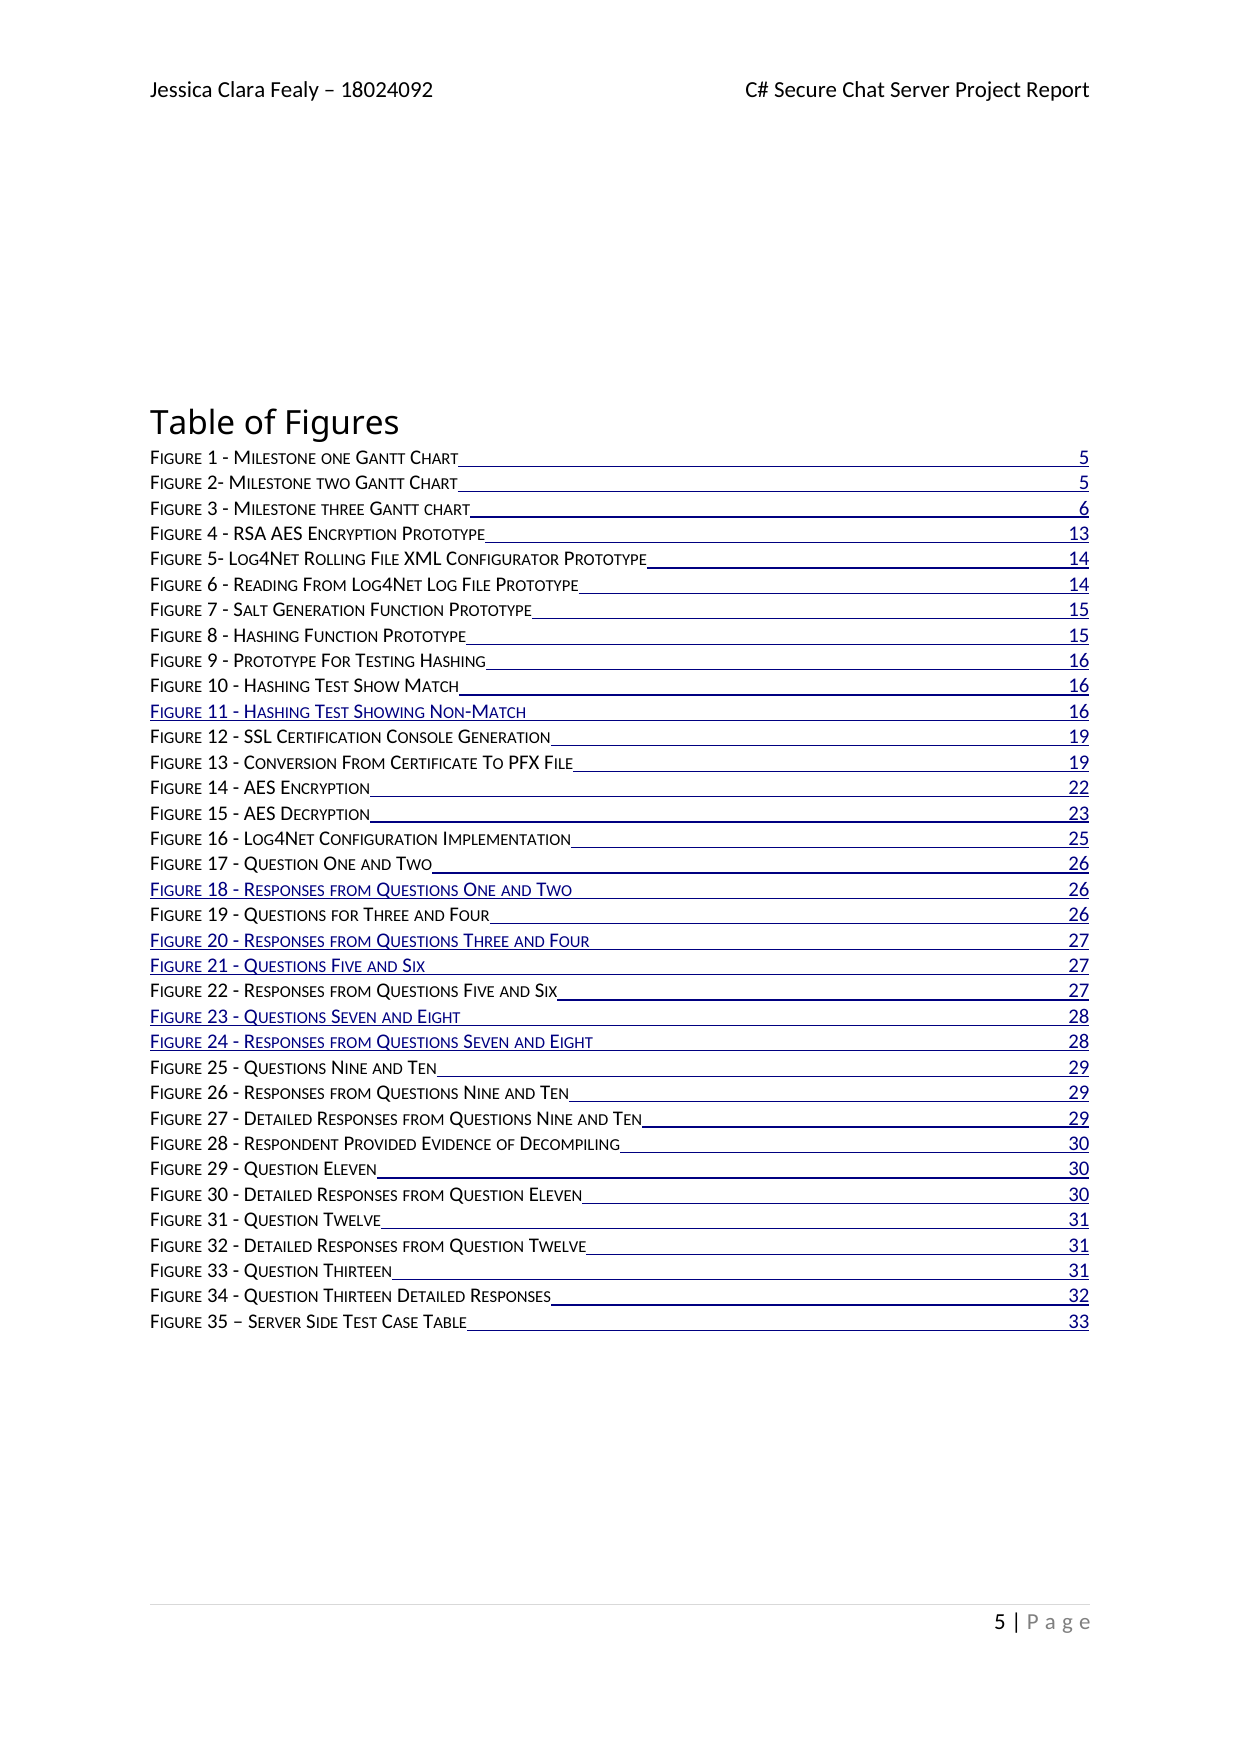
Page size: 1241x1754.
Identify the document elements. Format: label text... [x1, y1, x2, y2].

text Figure 22 - Responses from Questions Five and Six 27 [150, 978, 1090, 1003]
text Figure 17 - Question One and Two 26 [150, 851, 1090, 876]
text Figure 8 - Hashing Function Prototype 15 [150, 622, 1090, 647]
text Figure 16 - Log4Net Configuration Implementation 25 [150, 825, 1090, 851]
text Figure 9 - Prototype For Testing Hashing 16 [150, 647, 1090, 673]
text Figure 15 - AES Decryption 23 [150, 800, 1090, 825]
text Figure 12 - SSL Certification Console Generation 19 [150, 723, 1090, 749]
text Figure 31 - Question Twelve 31 [150, 1206, 1090, 1232]
text Figure 26 - Responses from Questions Nine and Ten 29 [150, 1079, 1090, 1105]
text Figure 13 - Conversion From Certificate To PFX File 19 [150, 749, 1090, 774]
text Figure 19 - Questions for Three and Four 26 [150, 901, 1090, 927]
text Figure 18 - Responses from Questions One and Two 26 [150, 876, 1090, 901]
text Figure 24 - Responses from Questions Seven and Eight 28 [150, 1028, 1090, 1054]
text Figure 3 - Milestone three Gantt chart 6 [150, 495, 1090, 520]
text Figure 29 - Question Eleven 30 [150, 1156, 1090, 1181]
text Figure 32 - Detailed Responses from Question Twelve 31 [150, 1232, 1090, 1257]
text Figure 28 - Respondent Provided Evidence of Decompiling 30 [150, 1130, 1090, 1156]
text Figure 25 - Questions Nine and Ten 29 [150, 1054, 1090, 1079]
text Figure 21 - Questions Five and Six 27 [150, 952, 1090, 978]
text Figure 23 - Questions Seven and Eight 28 [150, 1003, 1090, 1028]
text Figure 35 – Server Side Test Case Table 33 [150, 1308, 1090, 1333]
text Figure 33 - Question Thirteen 31 [150, 1257, 1090, 1283]
text Figure 34 - Question Thirteen Detailed Responses 32 [150, 1283, 1090, 1308]
text Figure 20 - Responses from Questions Three and Four 27 [150, 927, 1090, 952]
text Figure 2- Milestone two Gantt Chart 5 [150, 469, 1090, 495]
subtitle Table of Figures [150, 398, 1090, 444]
text Figure 14 - AES Encryption 22 [150, 774, 1090, 800]
text Figure 4 - RSA AES Encryption Prototype 13 [150, 520, 1090, 546]
text Figure 1 - Milestone one Gantt Chart 5 [150, 444, 1090, 469]
text Figure 5- Log4Net Rolling File XML Configurator Prototype 14 [150, 546, 1090, 571]
text Figure 27 - Detailed Responses from Questions Nine and Ten 29 [150, 1105, 1090, 1130]
text Figure 7 - Salt Generation Function Prototype 15 [150, 596, 1090, 622]
text Figure 6 - Reading From Log4Net Log File Prototype 14 [150, 571, 1090, 596]
text Figure 30 - Detailed Responses from Question Eleven 30 [150, 1181, 1090, 1206]
text Figure 10 - Hashing Test Show Match 16 [150, 673, 1090, 698]
text Figure 11 - Hashing Test Showing Non-Match 16 [150, 698, 1090, 723]
